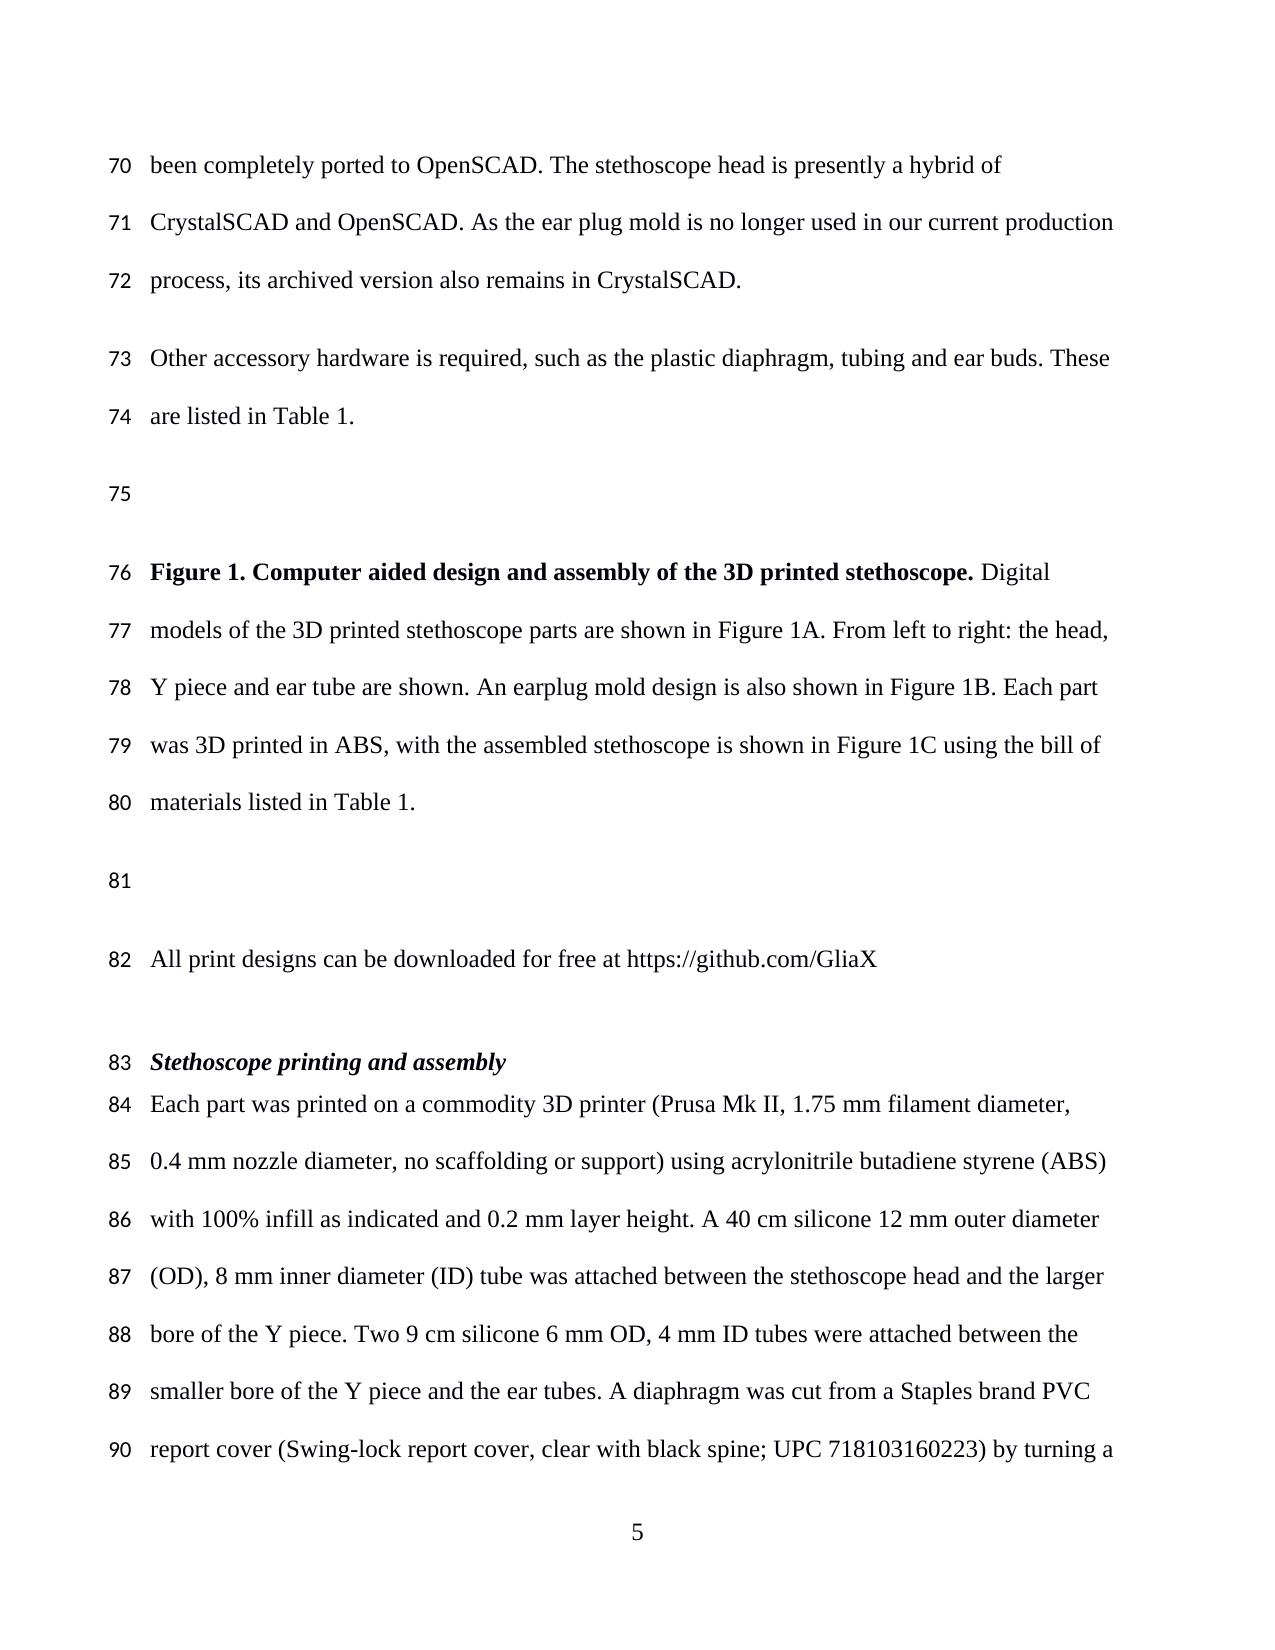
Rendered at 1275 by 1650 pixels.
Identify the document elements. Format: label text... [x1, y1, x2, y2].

text Each part was printed on a commodity 3D printer (Prusa Mk II, 1.75 mm filament diameter, 0.4 mm nozzle diameter, no scaffolding or support) using acrylonitrile butadiene styrene (ABS) with 100% infill as indicated and 0.2 mm layer height. A 40 cm silicone 12 mm outer diameter (OD), 8 mm inner diameter (ID) tube was attached between the stethoscope head and the larger bore of the Y piece. Two 9 cm silicone 6 mm OD, 4 mm ID tubes were attached between the smaller bore of the Y piece and the ear tubes. A diaphragm was cut from a Staples brand PVC report cover (Swing-lock report cover, clear with black spine; UPC 718103160223) by turning a [150, 1089, 1125, 1462]
text been completely ported to OpenSCAD. The stethoscope head is presently a hybrid of CrystalSCAD and OpenSCAD. As the ear plug mold is no longer used in our current production process, its archived version also remains in CrystalSCAD. [150, 150, 1125, 294]
text All print designs can be downloaded for free at https://github.com/GliaX [150, 944, 1125, 973]
text Figure 1. Computer aided design and assembly of the 3D printed stethoscope. Digital models of the 3D printed stethoscope parts are shown in Figure 1A. From left to right: the head, Y piece and ear tube are shown. An earplug mold design is also shown in Figure 1B. Each part was 3D printed in ABS, with the assembled stethoscope is shown in Figure 1C using the bill of materials listed in Table 1. [150, 557, 1125, 816]
subtitle Stethoscope printing and assembly [150, 1047, 1125, 1076]
text Other accessory hardware is required, such as the plastic diaphragm, tubing and ear buds. These are listed in Table 1. [150, 343, 1125, 429]
